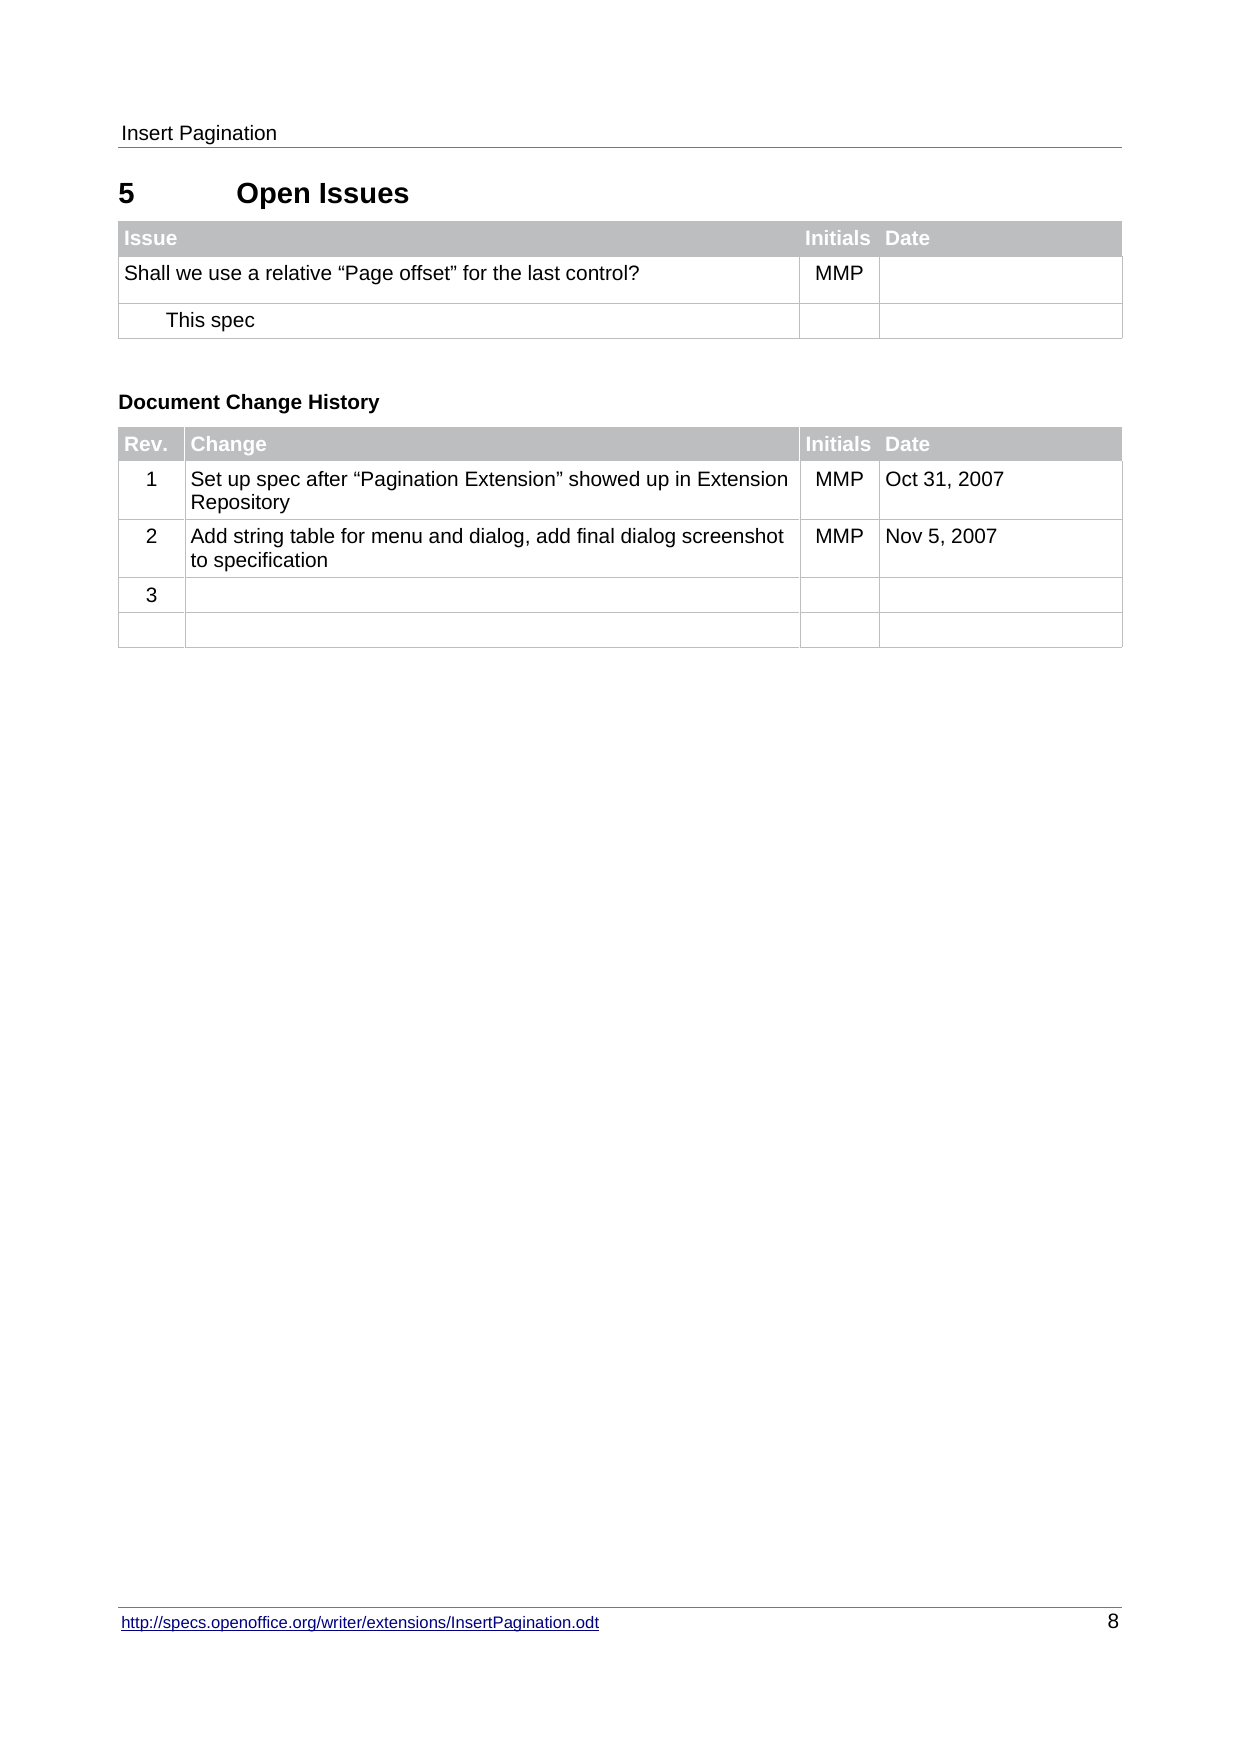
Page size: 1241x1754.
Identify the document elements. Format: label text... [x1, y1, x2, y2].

table_cell <...>This spec [119, 304, 799, 338]
table_cell MMP [800, 257, 879, 303]
subtitle Open Issues [118, 177, 1122, 209]
table_cell 1 [119, 461, 184, 519]
table_cell [186, 613, 799, 647]
table_cell [880, 257, 1122, 303]
table_header Change [185, 427, 799, 461]
table_cell [186, 578, 799, 612]
table_cell Oct 31, 2007 [880, 461, 1122, 519]
table_cell Add string table for menu and dialog, add final dialog screenshot to specification [186, 520, 799, 577]
table_cell Shall we use a relative “Page offset” for the last control? [119, 257, 799, 303]
table_header Issue [118, 221, 799, 256]
table_header Date [879, 427, 1122, 461]
table_cell [880, 304, 1122, 338]
subtitle Document Change History [118, 391, 1122, 414]
table_header Rev. [118, 427, 184, 461]
table_cell [880, 613, 1122, 647]
table_cell MMP [801, 520, 879, 577]
table_cell [801, 613, 879, 647]
table_cell [880, 578, 1122, 612]
table_cell <...> [119, 613, 184, 647]
table_header Initials [799, 221, 879, 256]
table_cell 3 [119, 578, 184, 612]
table_header Initials [800, 427, 879, 461]
table_cell 2 [119, 520, 184, 577]
table_cell Nov 5, 2007 [880, 520, 1122, 577]
table_header Date [879, 221, 1122, 256]
table_cell MMP [801, 461, 879, 519]
table_cell [800, 304, 879, 338]
table_cell [801, 578, 879, 612]
table_cell Set up spec after “Pagination Extension” showed up in Extension Repository [186, 461, 799, 519]
